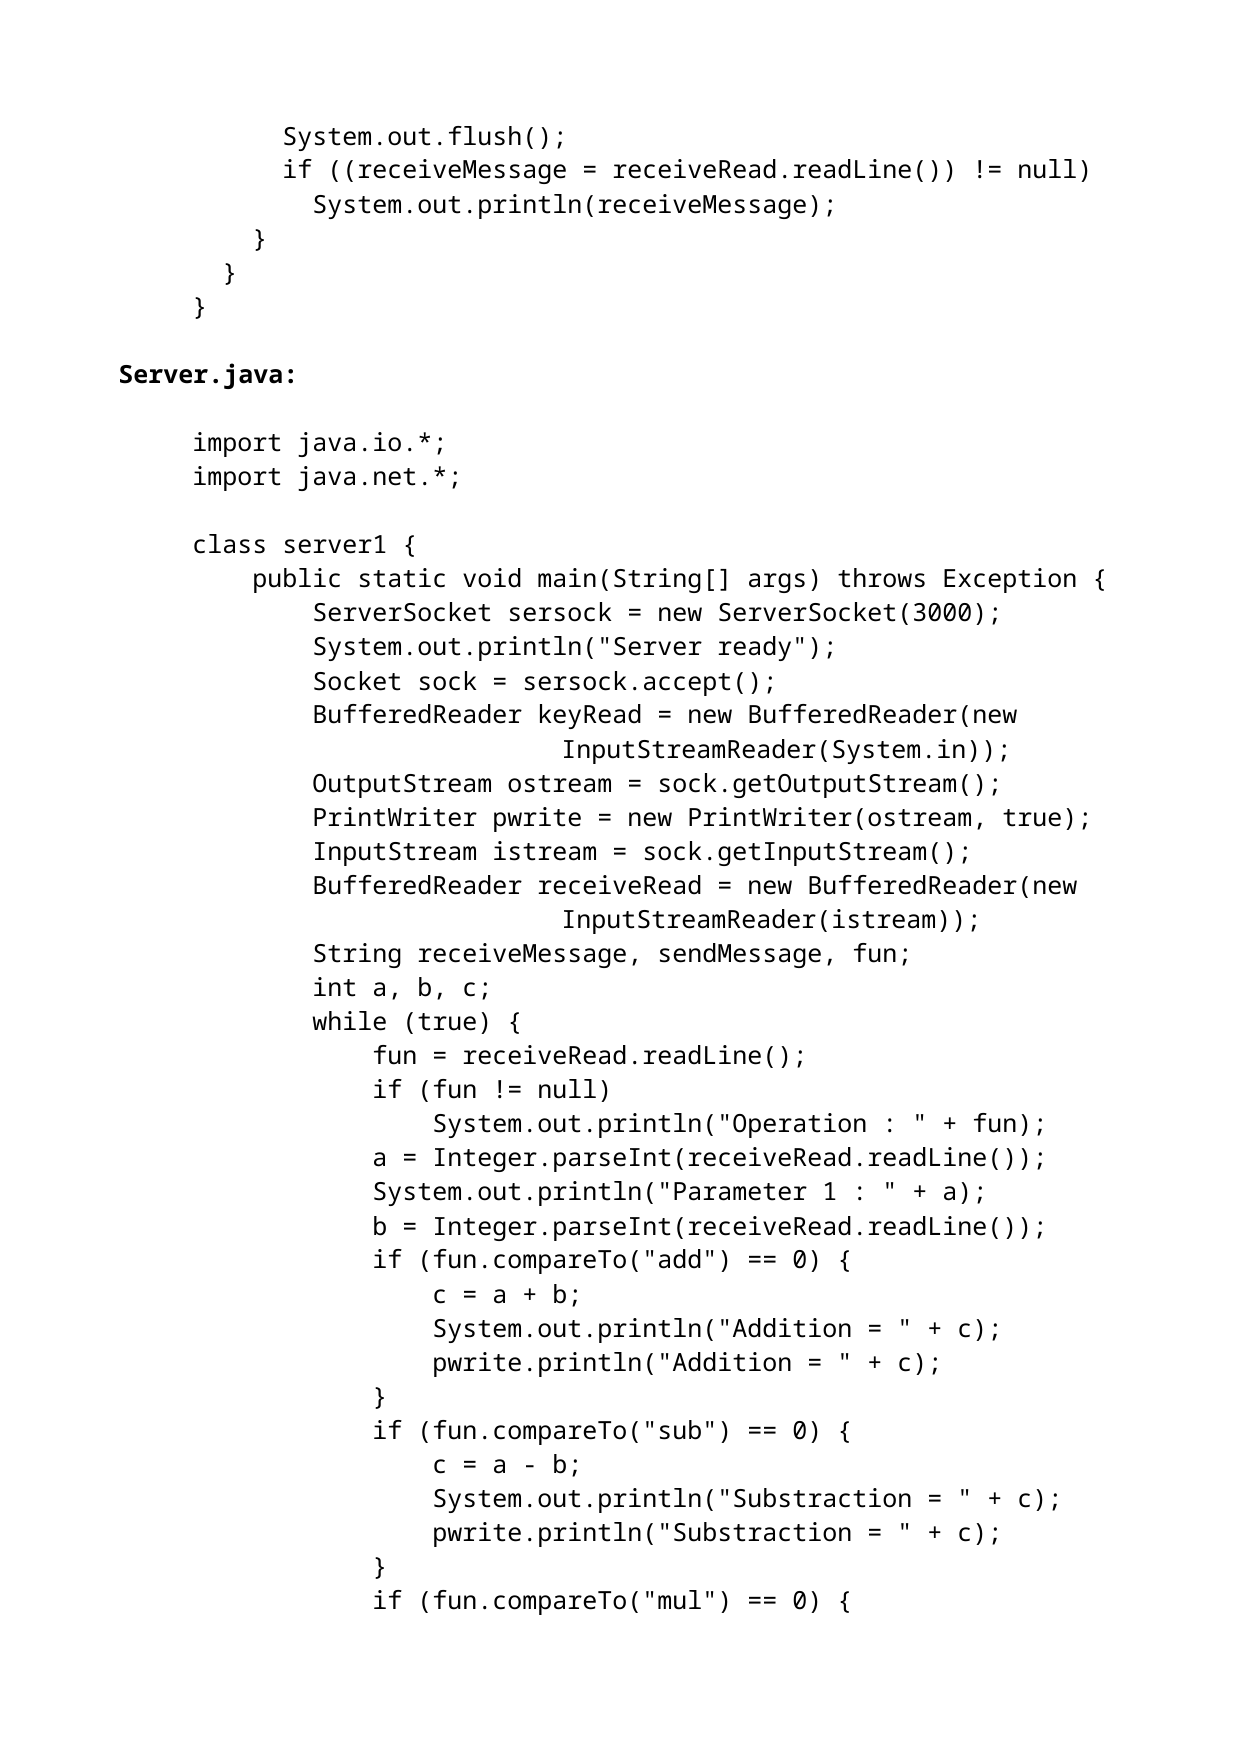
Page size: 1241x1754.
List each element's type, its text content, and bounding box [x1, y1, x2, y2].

text c = a + b; [192, 1276, 1122, 1310]
text Socket sock = sersock.accept(); [192, 663, 1122, 697]
text System.out.println("Parameter 1 : " + a); [192, 1174, 1122, 1208]
text class server1 { [192, 527, 1122, 561]
text } [192, 254, 1122, 288]
text public static void main(String[] args) throws Exception { [192, 561, 1122, 595]
text InputStream istream = sock.getInputStream(); [192, 833, 1122, 867]
text System.out.flush(); [192, 118, 1122, 152]
text BufferedReader receiveRead = new BufferedReader(new InputStreamReader(istream)); [192, 867, 1122, 936]
text PrintWriter pwrite = new PrintWriter(ostream, true); [192, 799, 1122, 833]
text import java.net.*; [192, 459, 1122, 493]
text if (fun.compareTo("mul") == 0) { [192, 1583, 1122, 1617]
text fun = receiveRead.readLine(); [192, 1038, 1122, 1072]
text OutputStream ostream = sock.getOutputStream(); [192, 765, 1122, 799]
text Server.java: [118, 357, 1122, 391]
text System.out.println("Server ready"); [192, 629, 1122, 663]
text BufferedReader keyRead = new BufferedReader(new InputStreamReader(System.in)); [192, 697, 1122, 765]
text System.out.println(receiveMessage); [192, 186, 1122, 220]
text a = Integer.parseInt(receiveRead.readLine()); [192, 1140, 1122, 1174]
text c = a - b; [192, 1447, 1122, 1481]
text if (fun.compareTo("add") == 0) { [192, 1242, 1122, 1276]
text System.out.println("Substraction = " + c); [192, 1481, 1122, 1515]
text System.out.println("Addition = " + c); [192, 1310, 1122, 1344]
text pwrite.println("Substraction = " + c); [192, 1515, 1122, 1549]
text int a, b, c; [192, 970, 1122, 1004]
text if (fun != null) [192, 1072, 1122, 1106]
text } [192, 1549, 1122, 1583]
text String receiveMessage, sendMessage, fun; [192, 936, 1122, 970]
text pwrite.println("Addition = " + c); [192, 1344, 1122, 1378]
text } [192, 1378, 1122, 1412]
text b = Integer.parseInt(receiveRead.readLine()); [192, 1208, 1122, 1242]
text import java.io.*; [192, 425, 1122, 459]
text ServerSocket sersock = new ServerSocket(3000); [192, 595, 1122, 629]
text System.out.println("Operation : " + fun); [192, 1106, 1122, 1140]
text if ((receiveMessage = receiveRead.readLine()) != null) [192, 152, 1122, 186]
text while (true) { [192, 1004, 1122, 1038]
text } [192, 220, 1122, 254]
text } [192, 288, 1122, 322]
text if (fun.compareTo("sub") == 0) { [192, 1412, 1122, 1447]
